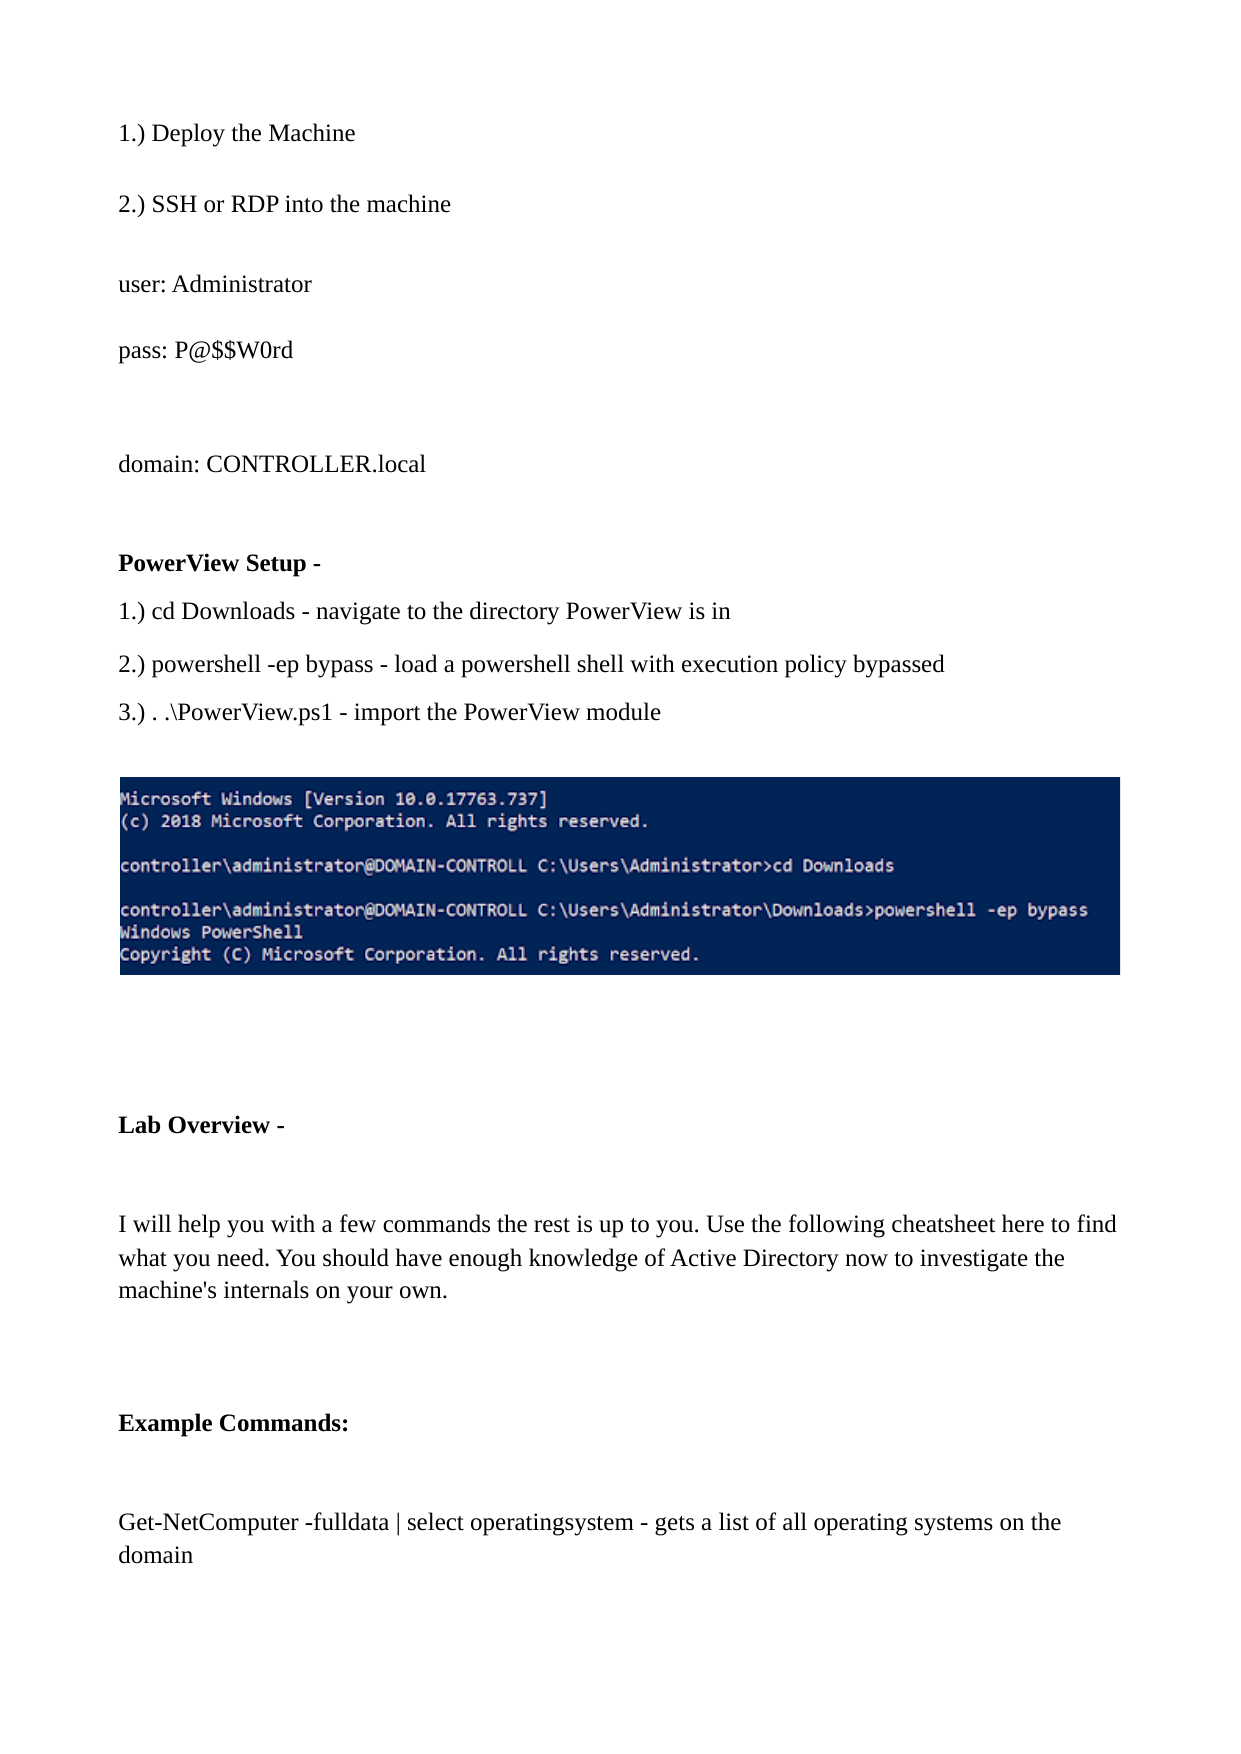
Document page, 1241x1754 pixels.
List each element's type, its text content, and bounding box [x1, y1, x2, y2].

text ﻿1.) cd Downloads - navigate to the directory PowerView is in [118, 596, 1122, 629]
text domain: CONTROLLER.local [118, 449, 1122, 478]
text Lab Overview - I will help you with a few commands the rest is up to you. Use the following cheatsheet here to find what you need. You should have enough knowledge of Active Directory now to investigate the machine's internals on your own. Example Commands: Get-NetComputer -fulldata | select operatingsystem - gets a list of all operating systems on the domain [118, 1011, 1122, 1602]
text PowerView Setup - [118, 548, 1122, 577]
text 3.) . .\PowerView.ps1 - import the PowerView module [118, 697, 1122, 725]
picture [120, 777, 1121, 975]
text ﻿1.) Deploy the Machine 2.) SSH or RDP into the machine [118, 118, 1122, 218]
text user: Administrator pass: P@$$W0rd [118, 269, 1122, 364]
text 2.) powershell -ep bypass - load a powershell shell with execution policy bypassed [118, 649, 1122, 678]
